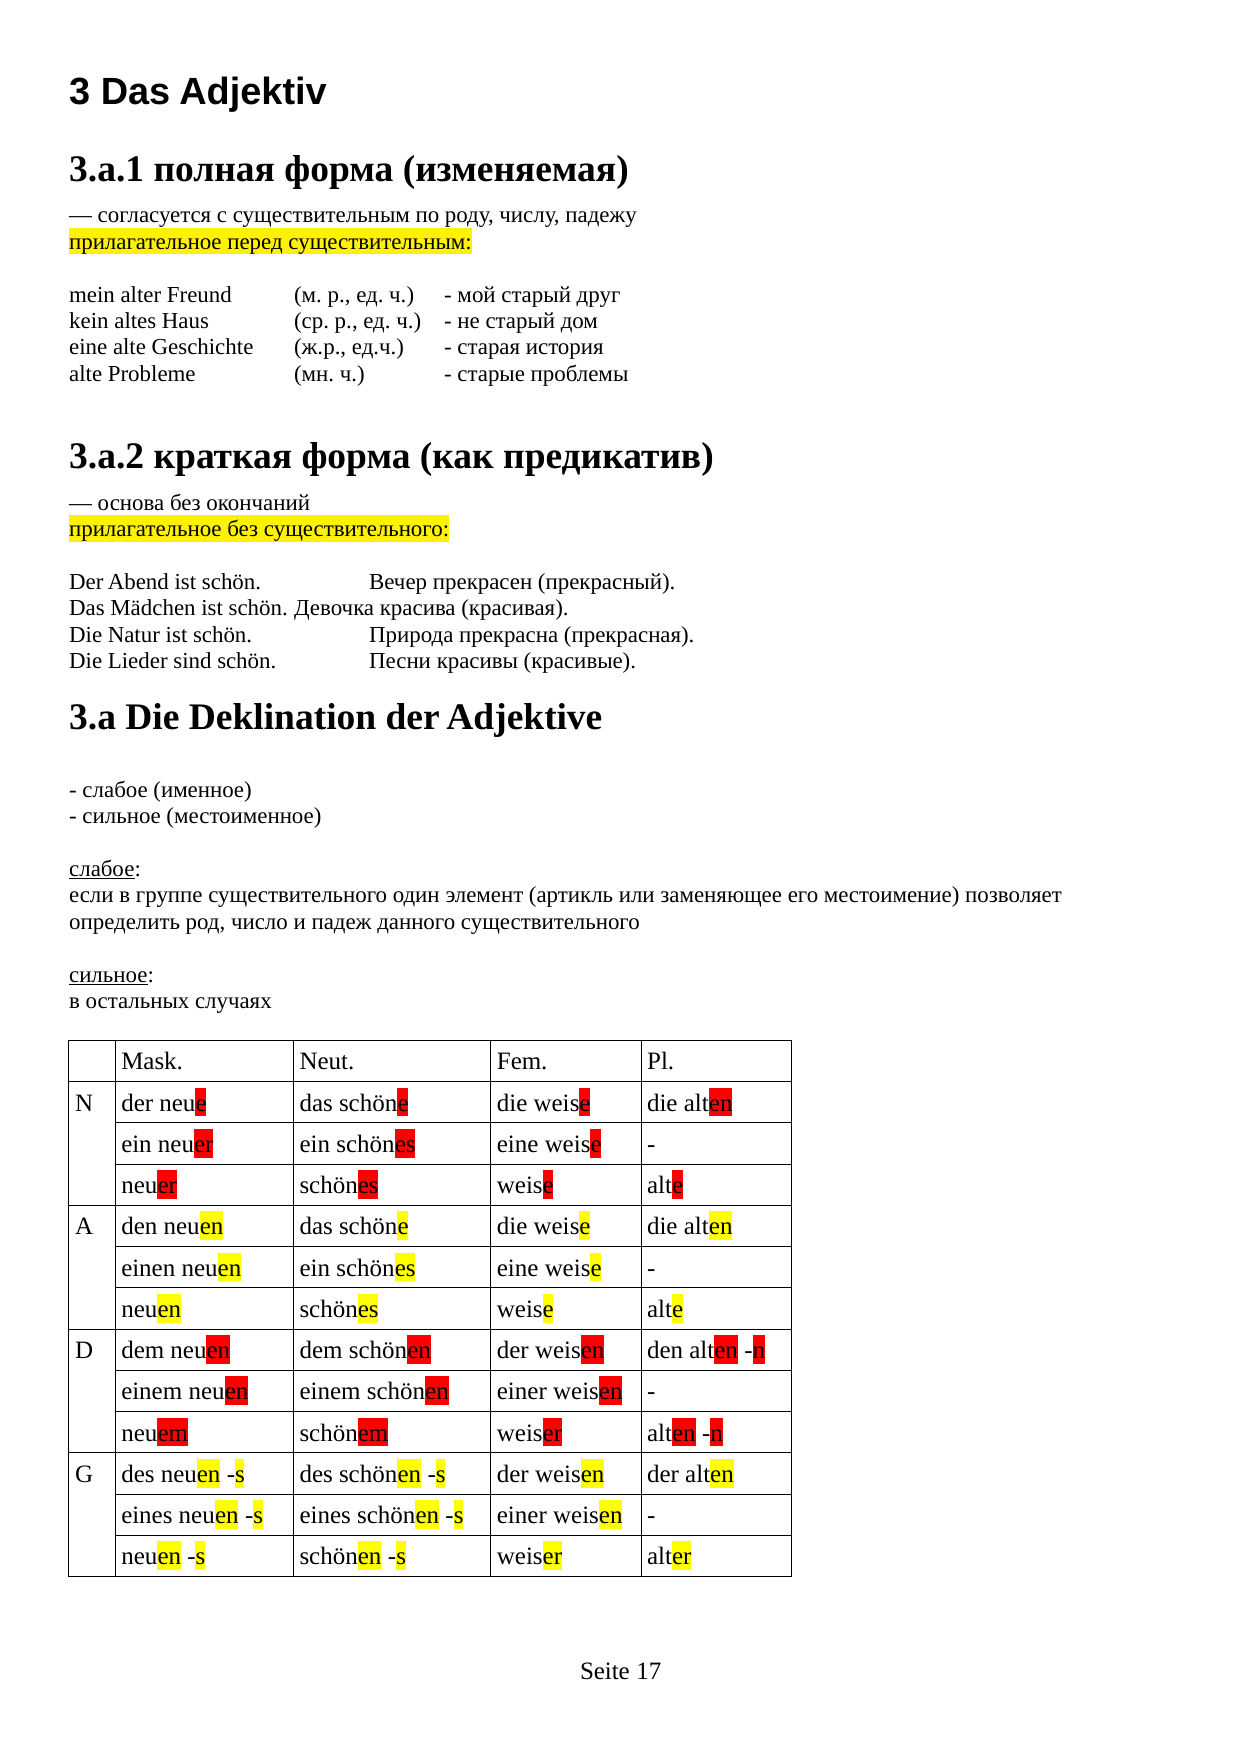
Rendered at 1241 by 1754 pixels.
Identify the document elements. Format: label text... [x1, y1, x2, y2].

table_cell der neue [116, 1082, 293, 1122]
table_cell eines neuen -s [116, 1495, 293, 1535]
table_cell alter [642, 1536, 791, 1576]
text прилагательное перед существительным: [69, 228, 1172, 254]
table_cell die weise [491, 1082, 641, 1122]
text сильное: [69, 961, 1172, 987]
table_header [69, 1041, 115, 1081]
table_cell G [69, 1453, 115, 1576]
text в остальных случаях [69, 987, 1172, 1013]
table_cell weise [491, 1165, 641, 1205]
table_header Pl. [642, 1041, 791, 1081]
table_cell schönes [294, 1165, 490, 1205]
table_cell alte [642, 1288, 791, 1328]
text если в группе существительного один элемент (артикль или заменяющее его местоимение) позволяет определить род, число и падеж данного существительного [69, 882, 1172, 934]
subtitle 3.a.2 краткая форма (как предикатив) [69, 433, 1172, 476]
table_cell der weisen [491, 1330, 641, 1370]
subtitle 3.a.1 полная форма (изменяемая) [69, 146, 1172, 189]
table_cell einer weisen [491, 1495, 641, 1535]
table_cell alten -n [642, 1412, 791, 1452]
table_cell einem schönen [294, 1371, 490, 1411]
table_cell einen neuen [116, 1247, 293, 1287]
table_cell schönen -s [294, 1536, 490, 1576]
table_cell weise [491, 1288, 641, 1328]
table_cell D [69, 1330, 115, 1452]
table_header Neut. [294, 1041, 490, 1081]
table_cell die alten [642, 1082, 791, 1122]
text - сильное (местоименное) [69, 802, 1172, 829]
text слабое: [69, 855, 1172, 882]
table_cell weiser [491, 1412, 641, 1452]
table_cell die alten [642, 1206, 791, 1246]
text alte Probleme (мн. ч.) - старые проблемы [69, 360, 1172, 386]
table_cell eines schönen -s [294, 1495, 490, 1535]
text — согласуется с существительным по роду, числу, падежу [69, 202, 1172, 228]
table_cell dem neuen [116, 1330, 293, 1370]
table_cell - [642, 1123, 791, 1163]
table_cell neuem [116, 1412, 293, 1452]
subtitle 3 Das Adjektiv [69, 69, 1172, 113]
table_cell die weise [491, 1206, 641, 1246]
text прилагательное без существительного: [69, 515, 1172, 542]
table_cell einem neuen [116, 1371, 293, 1411]
table_cell schönes [294, 1288, 490, 1328]
text Das Mädchen ist schön. Девочка красива (красивая). [69, 594, 1172, 621]
table_cell schönem [294, 1412, 490, 1452]
table_cell das schöne [294, 1206, 490, 1246]
table_cell einer weisen [491, 1371, 641, 1411]
table_cell - [642, 1495, 791, 1535]
table_cell neuen [116, 1288, 293, 1328]
table_cell - [642, 1247, 791, 1287]
text - слабое (именное) [69, 776, 1172, 802]
table_cell alte [642, 1165, 791, 1205]
table_cell der alten [642, 1453, 791, 1493]
table_cell des schönen -s [294, 1453, 490, 1493]
table_cell weiser [491, 1536, 641, 1576]
text Der Abend ist schön. Вечер прекрасен (прекрасный). [69, 568, 1172, 594]
text eine alte Geschichte (ж.р., ед.ч.) - старая история [69, 333, 1172, 360]
subtitle 3.a Die Deklination der Adjektive [69, 694, 1172, 737]
table_cell dem schönen [294, 1330, 490, 1370]
table_cell A [69, 1206, 115, 1328]
text Die Lieder sind schön. Песни красивы (красивые). [69, 647, 1172, 673]
text — основа без окончаний [69, 489, 1172, 515]
table_cell N [69, 1082, 115, 1205]
table_header Fem. [491, 1041, 641, 1081]
table_cell des neuen -s [116, 1453, 293, 1493]
table_cell den alten -n [642, 1330, 791, 1370]
table_cell der weisen [491, 1453, 641, 1493]
table_cell - [642, 1371, 791, 1411]
table_cell neuen -s [116, 1536, 293, 1576]
table_header Mask. [116, 1041, 293, 1081]
text Die Natur ist schön. Природа прекрасна (прекрасная). [69, 621, 1172, 647]
table_cell ein schönes [294, 1247, 490, 1287]
text mein alter Freund (м. р., ед. ч.) - мой старый друг [69, 281, 1172, 307]
table_cell ein schönes [294, 1123, 490, 1163]
table_cell eine weise [491, 1123, 641, 1163]
table_cell eine weise [491, 1247, 641, 1287]
table_cell den neuen [116, 1206, 293, 1246]
table_cell neuer [116, 1165, 293, 1205]
table_cell ein neuer [116, 1123, 293, 1163]
table_cell das schöne [294, 1082, 490, 1122]
text kein altes Haus (ср. р., ед. ч.) - не старый дом [69, 307, 1172, 333]
